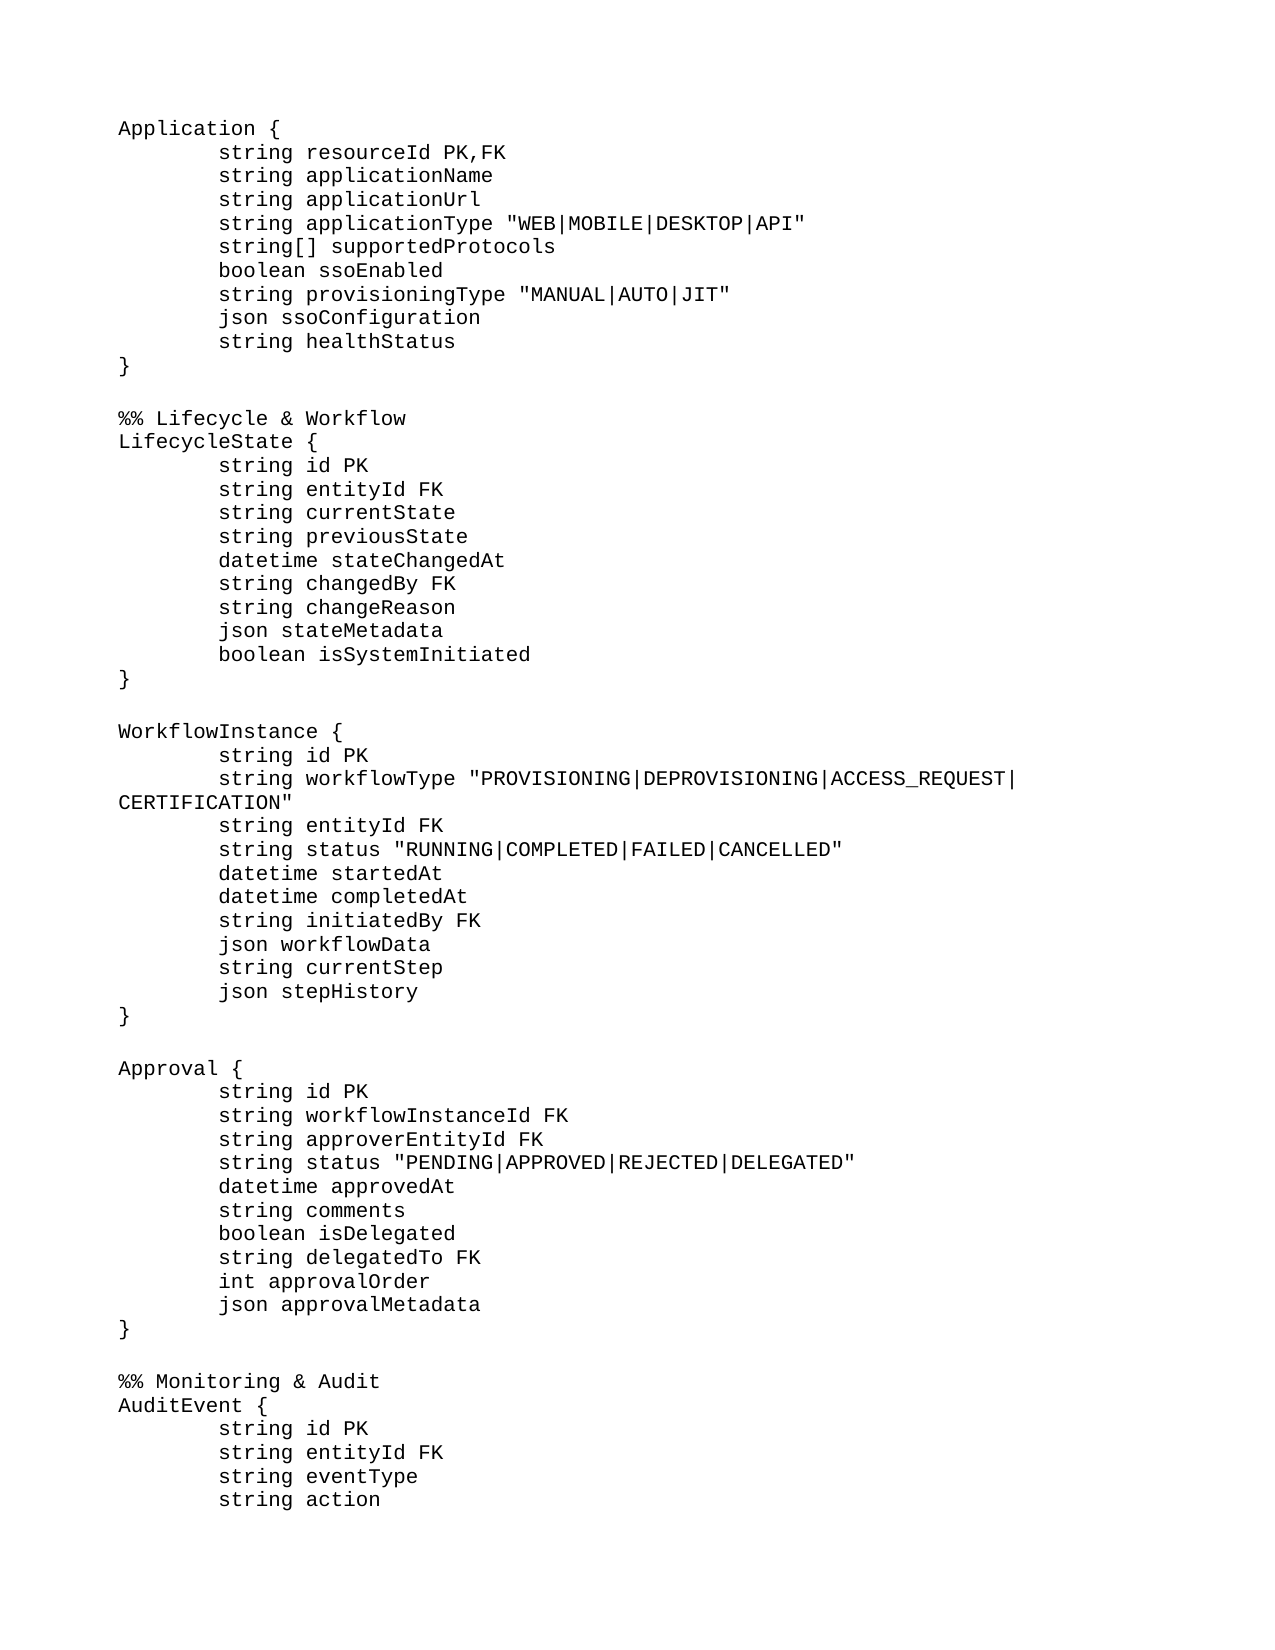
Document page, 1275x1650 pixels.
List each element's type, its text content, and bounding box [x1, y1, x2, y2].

text WorkflowInstance { [118, 721, 1157, 744]
text boolean isDelegated [118, 1223, 1157, 1247]
text string entityId FK [118, 816, 1157, 839]
text string status "PENDING|APPROVED|REJECTED|DELEGATED" [118, 1152, 1157, 1176]
text int approvalOrder [118, 1271, 1157, 1294]
text string workflowType "PROVISIONING|DEPROVISIONING|ACCESS_REQUEST|CERTIFICATION" [118, 768, 1157, 816]
text Approval { [118, 1058, 1157, 1081]
text json stepHistory [118, 981, 1157, 1005]
text string approverEntityId FK [118, 1129, 1157, 1152]
text string id PK [118, 1418, 1157, 1442]
text boolean ssoEnabled [118, 260, 1157, 284]
text json workflowData [118, 934, 1157, 957]
text string changeReason [118, 597, 1157, 621]
text string delegatedTo FK [118, 1247, 1157, 1271]
text datetime stateChangedAt [118, 549, 1157, 573]
text } [118, 668, 1157, 691]
text string resourceId PK,FK [118, 142, 1157, 165]
text string id PK [118, 455, 1157, 479]
text string applicationName [118, 165, 1157, 189]
text %% Lifecycle & Workflow [118, 408, 1157, 431]
text string initiatedBy FK [118, 910, 1157, 934]
text string comments [118, 1200, 1157, 1223]
text string provisioningType "MANUAL|AUTO|JIT" [118, 284, 1157, 307]
text json ssoConfiguration [118, 307, 1157, 331]
text datetime startedAt [118, 863, 1157, 886]
text string currentState [118, 502, 1157, 526]
text string previousState [118, 526, 1157, 549]
text } [118, 1318, 1157, 1342]
text string eventType [118, 1466, 1157, 1489]
text datetime completedAt [118, 886, 1157, 910]
text json stateMetadata [118, 621, 1157, 644]
text string changedBy FK [118, 573, 1157, 597]
text string entityId FK [118, 479, 1157, 502]
text LifecycleState { [118, 431, 1157, 455]
text string id PK [118, 1081, 1157, 1105]
text string[] supportedProtocols [118, 236, 1157, 260]
text string id PK [118, 744, 1157, 768]
text string applicationType "WEB|MOBILE|DESKTOP|API" [118, 213, 1157, 236]
text string currentStep [118, 957, 1157, 981]
text string healthStatus [118, 331, 1157, 354]
text } [118, 354, 1157, 378]
text } [118, 1005, 1157, 1028]
text Application { [118, 118, 1157, 142]
text string action [118, 1489, 1157, 1513]
text string workflowInstanceId FK [118, 1105, 1157, 1129]
text string entityId FK [118, 1442, 1157, 1466]
text string applicationUrl [118, 189, 1157, 213]
text AuditEvent { [118, 1395, 1157, 1418]
text json approvalMetadata [118, 1294, 1157, 1318]
text string status "RUNNING|COMPLETED|FAILED|CANCELLED" [118, 839, 1157, 863]
text datetime approvedAt [118, 1176, 1157, 1200]
text %% Monitoring & Audit [118, 1371, 1157, 1395]
text boolean isSystemInitiated [118, 644, 1157, 668]
